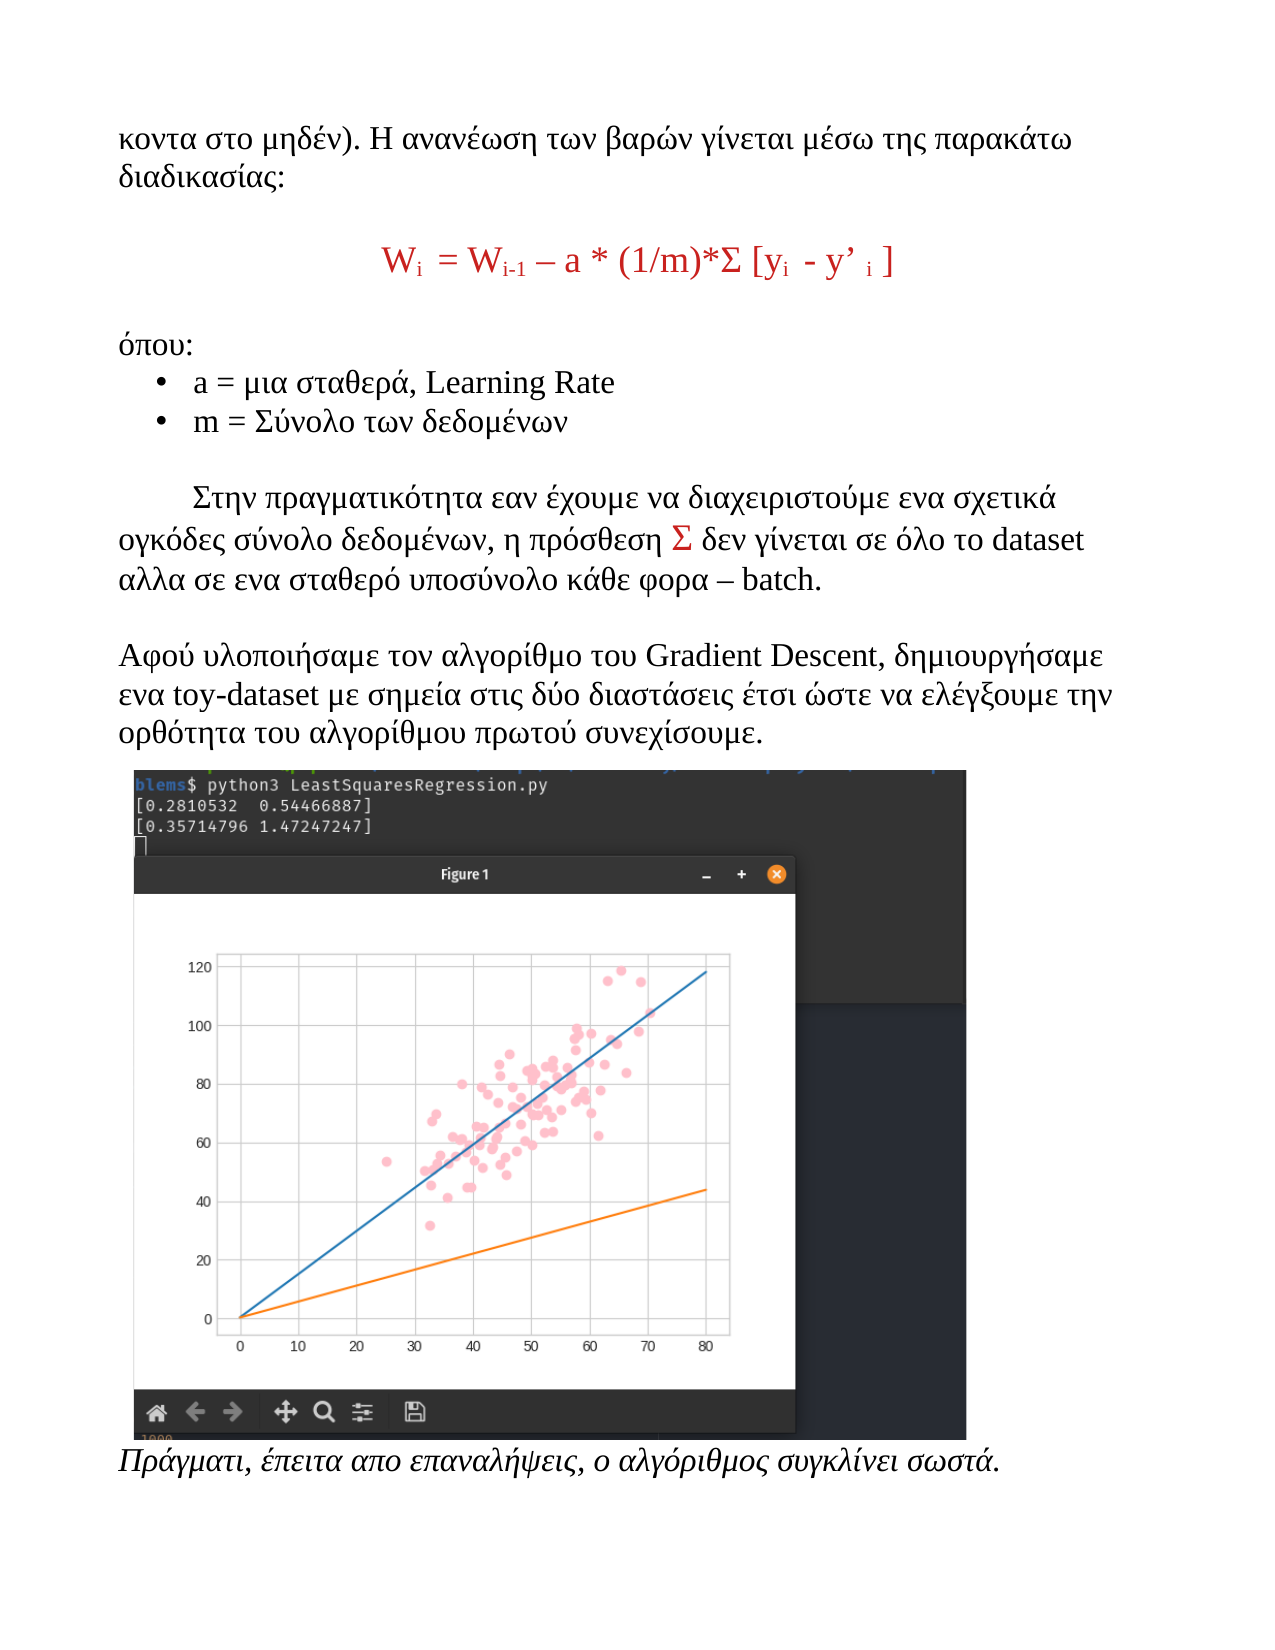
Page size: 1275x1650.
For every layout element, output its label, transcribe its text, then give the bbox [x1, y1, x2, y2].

text Wi = Wi-1 – a * (1/m)*Σ [yi - y’ i ] [118, 238, 1157, 281]
text όπου: [118, 324, 1157, 362]
picture [133, 770, 967, 1440]
text Στην πραγματικότητα εαν έχουμε να διαχειριστούμε ενα σχετικά ογκόδες σύνολο δεδομένων, η πρόσθεση Σ δεν γίνεται σε όλο το dataset αλλα σε ενα σταθερό υποσύνολο κάθε φορα – batch. [118, 477, 1157, 597]
list m = Σύνολο των δεδομένων [156, 401, 1157, 439]
text Αφού υλοποιήσαμε τον αλγορίθμο του Gradient Descent, δημιουργήσαμε ενα toy-dataset με σημεία στις δύο διαστάσεις έτσι ώστε να ελέγξουμε την ορθότητα του αλγορίθμου πρωτού συνεχίσουμε. [118, 636, 1157, 751]
list a = μια σταθερά, Learning Rate [156, 362, 1157, 401]
text Πράγματι, έπειτα απο επαναλήψεις, ο αλγόριθμος συγκλίνει σωστά. [118, 1441, 1157, 1479]
text κοντα στο μηδέν). Η ανανέωση των βαρών γίνεται μέσω της παρακάτω διαδικασίας: [118, 118, 1157, 195]
